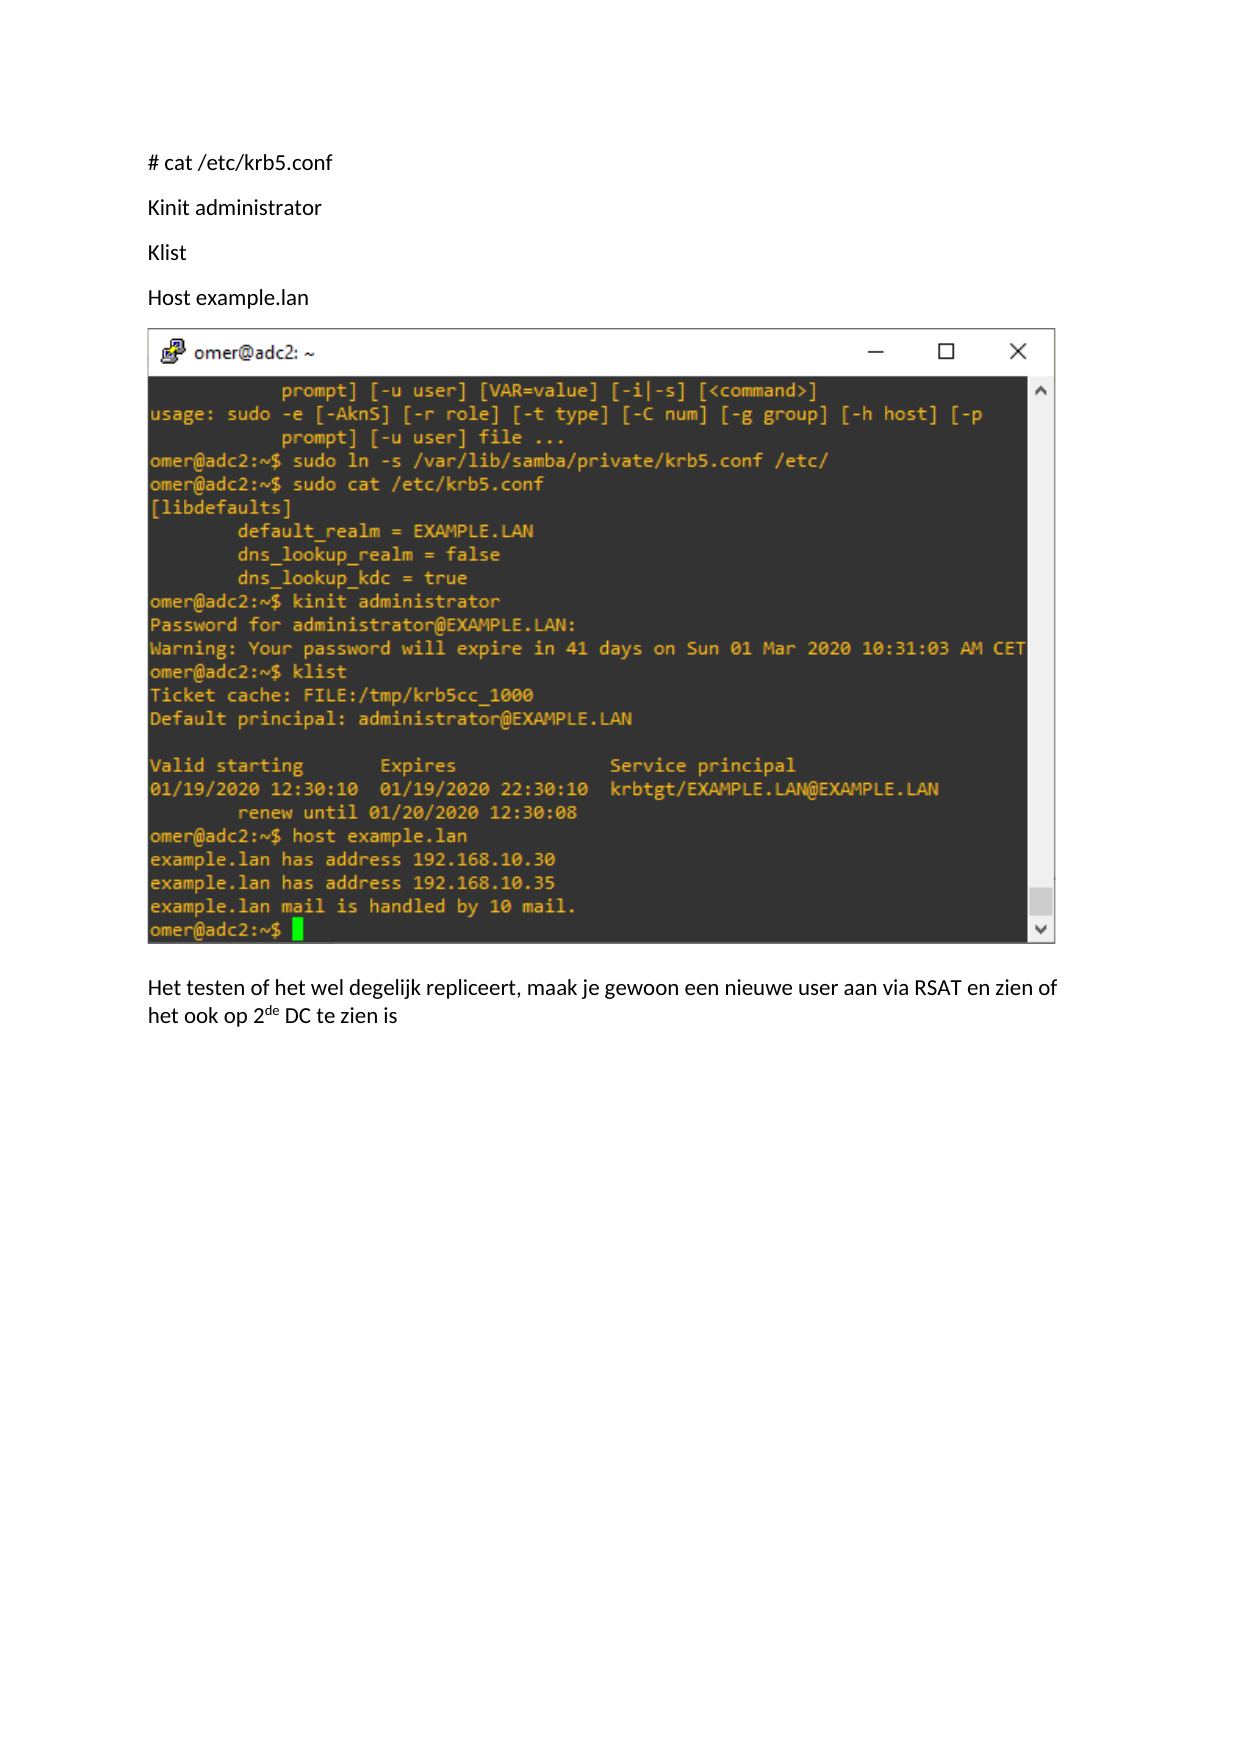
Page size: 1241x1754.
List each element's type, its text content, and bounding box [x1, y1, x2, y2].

text # cat /etc/krb5.conf [148, 148, 1093, 176]
text Kinit administrator [148, 193, 1093, 221]
text Het testen of het wel degelijk repliceert, maak je gewoon een nieuwe user aan via RSAT en zien of het ook op 2de DC te zien is [148, 328, 1093, 1030]
text Host example.lan [148, 283, 1093, 311]
text Klist [148, 238, 1093, 266]
